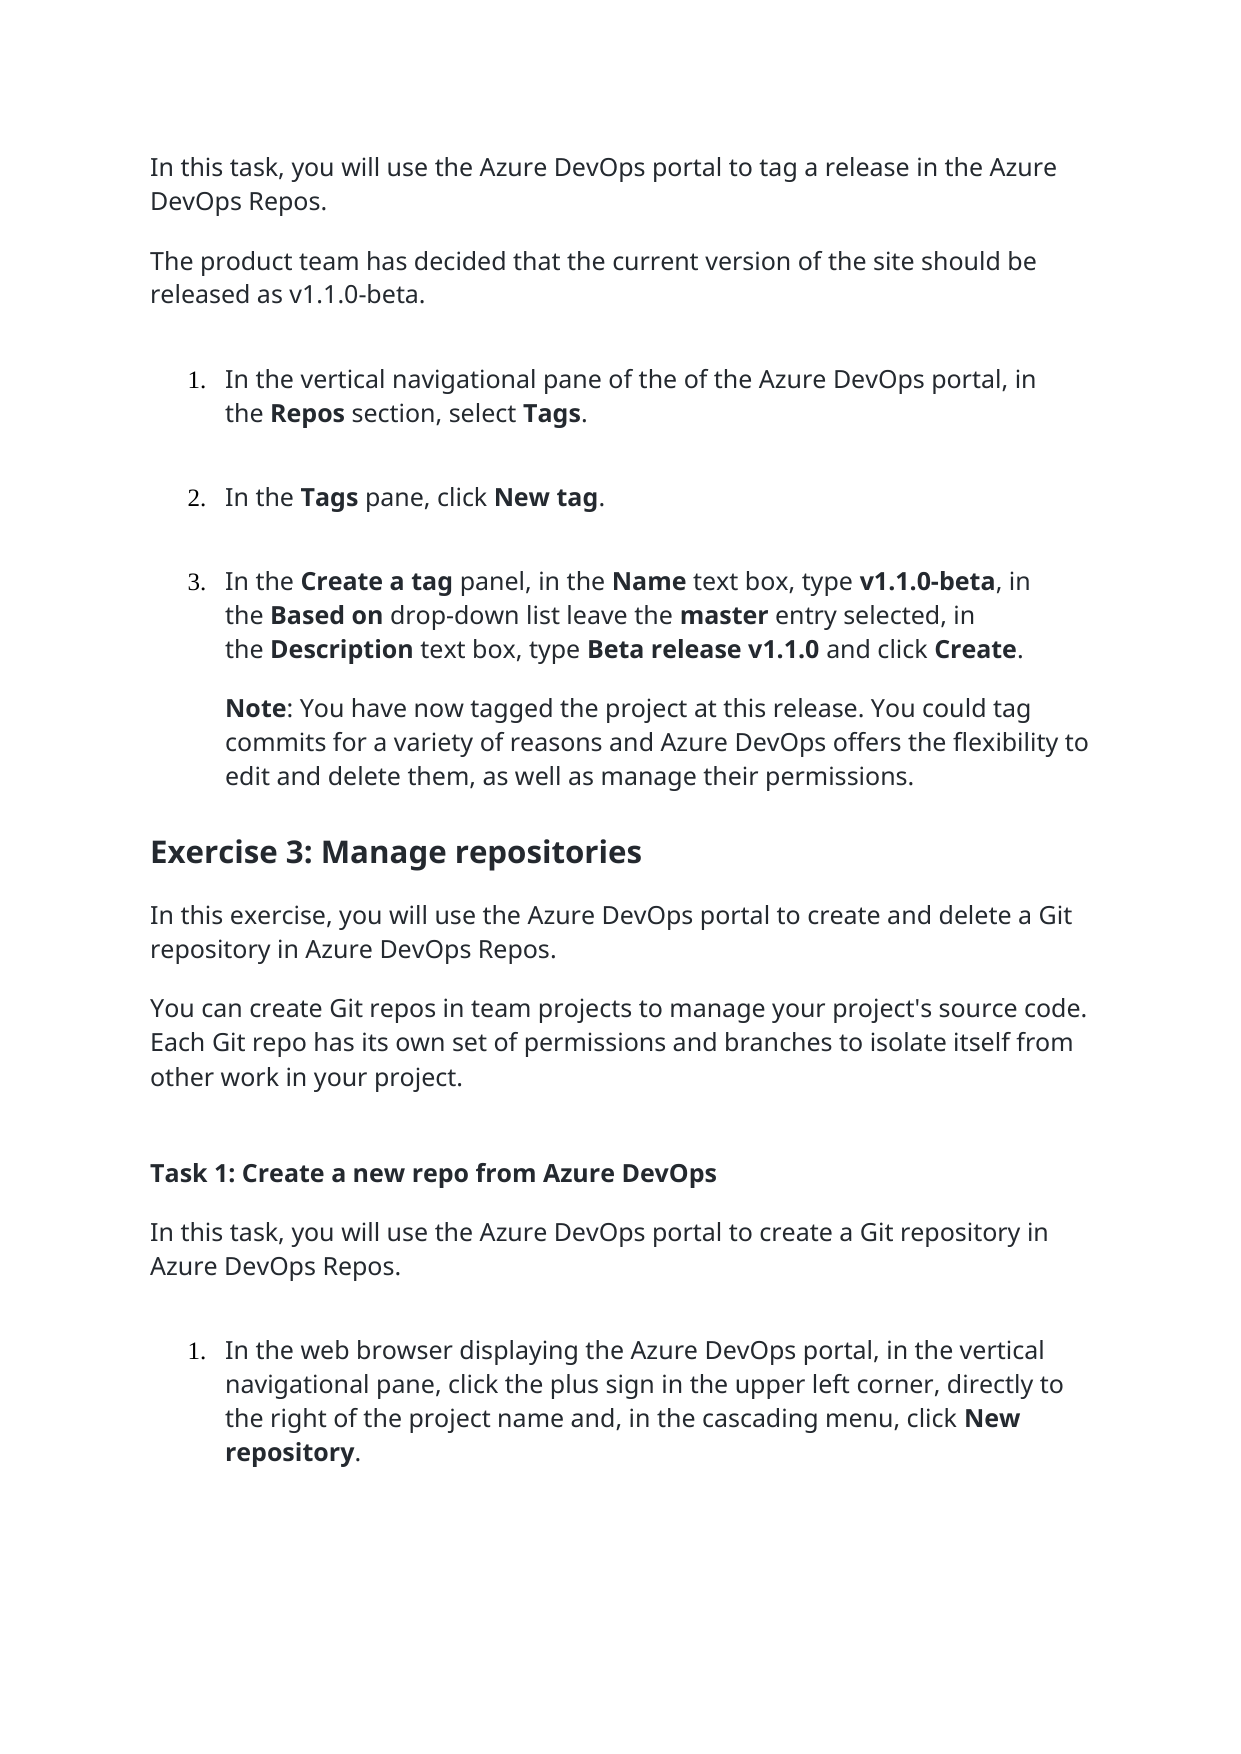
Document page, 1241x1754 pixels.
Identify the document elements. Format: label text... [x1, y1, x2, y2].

subtitle Task 1: Create a new repo from Azure DevOps [150, 1156, 1090, 1190]
list In the vertical navigational pane of the of the Azure DevOps portal, in the Repos section, select Tags. [187, 361, 1090, 429]
subtitle Exercise 3: Manage repositories [150, 830, 1090, 873]
text The product team has decided that the current version of the site should be released as v1.1.0-beta. [150, 243, 1090, 311]
text Note: You have now tagged the project at this release. You could tag commits for a variety of reasons and Azure DevOps offers the flexibility to edit and delete them, as well as manage their permissions. [225, 691, 1090, 793]
text In this task, you will use the Azure DevOps portal to tag a release in the Azure DevOps Repos. [150, 150, 1090, 218]
text In this exercise, you will use the Azure DevOps portal to create and delete a Git repository in Azure DevOps Repos. [150, 898, 1090, 966]
text You can create Git repos in team projects to manage your project's source code. Each Git repo has its own set of permissions and branches to isolate itself from other work in your project. [150, 991, 1090, 1093]
list In the Create a tag panel, in the Name text box, type v1.1.0-beta, in the Based on drop-down list leave the master entry selected, in the Description text box, type Beta release v1.1.0 and click Create. [187, 563, 1090, 666]
text In this task, you will use the Azure DevOps portal to create a Git repository in Azure DevOps Repos. [150, 1215, 1090, 1283]
list In the web browser displaying the Azure DevOps portal, in the vertical navigational pane, click the plus sign in the upper left corner, directly to the right of the project name and, in the cascading menu, click New repository. [187, 1333, 1090, 1469]
list In the Tags pane, click New tag. [187, 479, 1090, 513]
